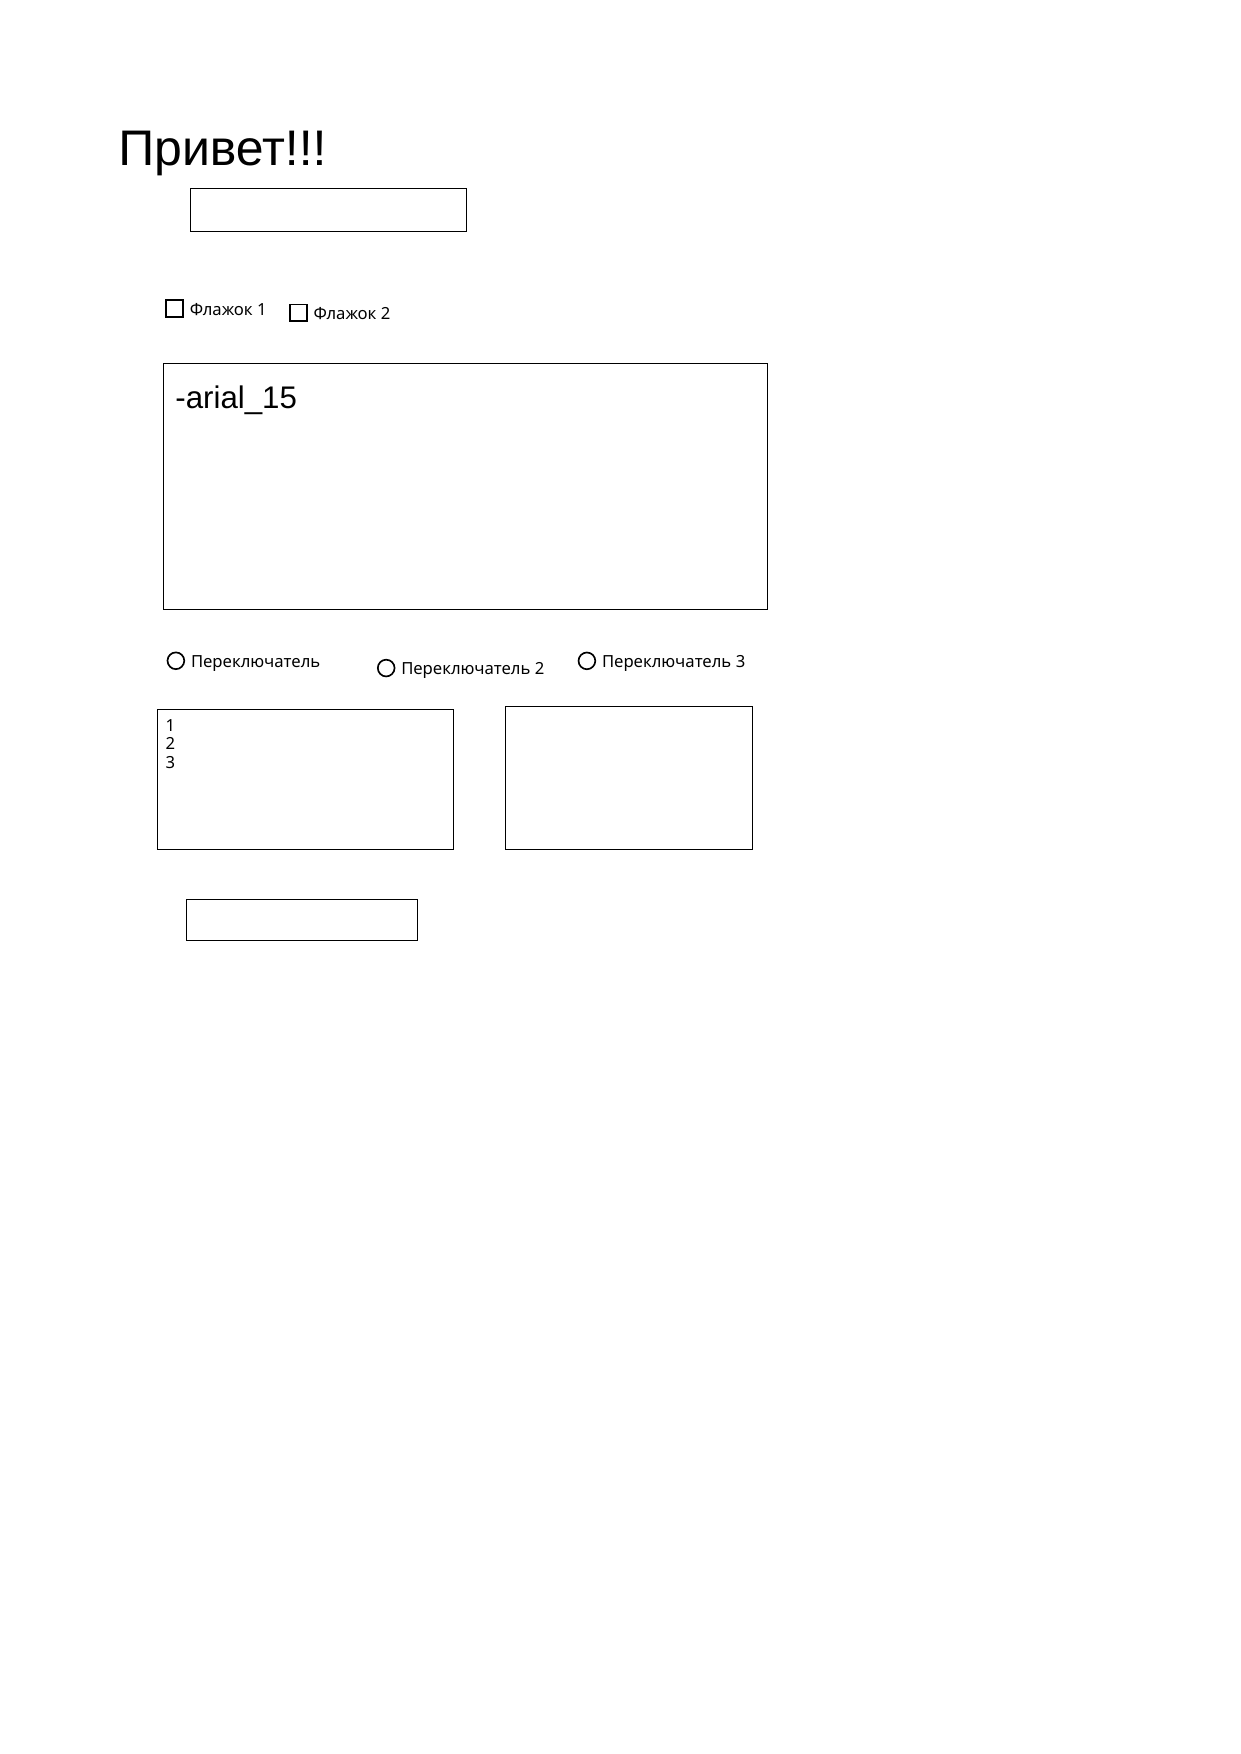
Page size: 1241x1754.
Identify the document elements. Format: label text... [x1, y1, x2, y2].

text Привет!!! [118, 118, 1122, 176]
